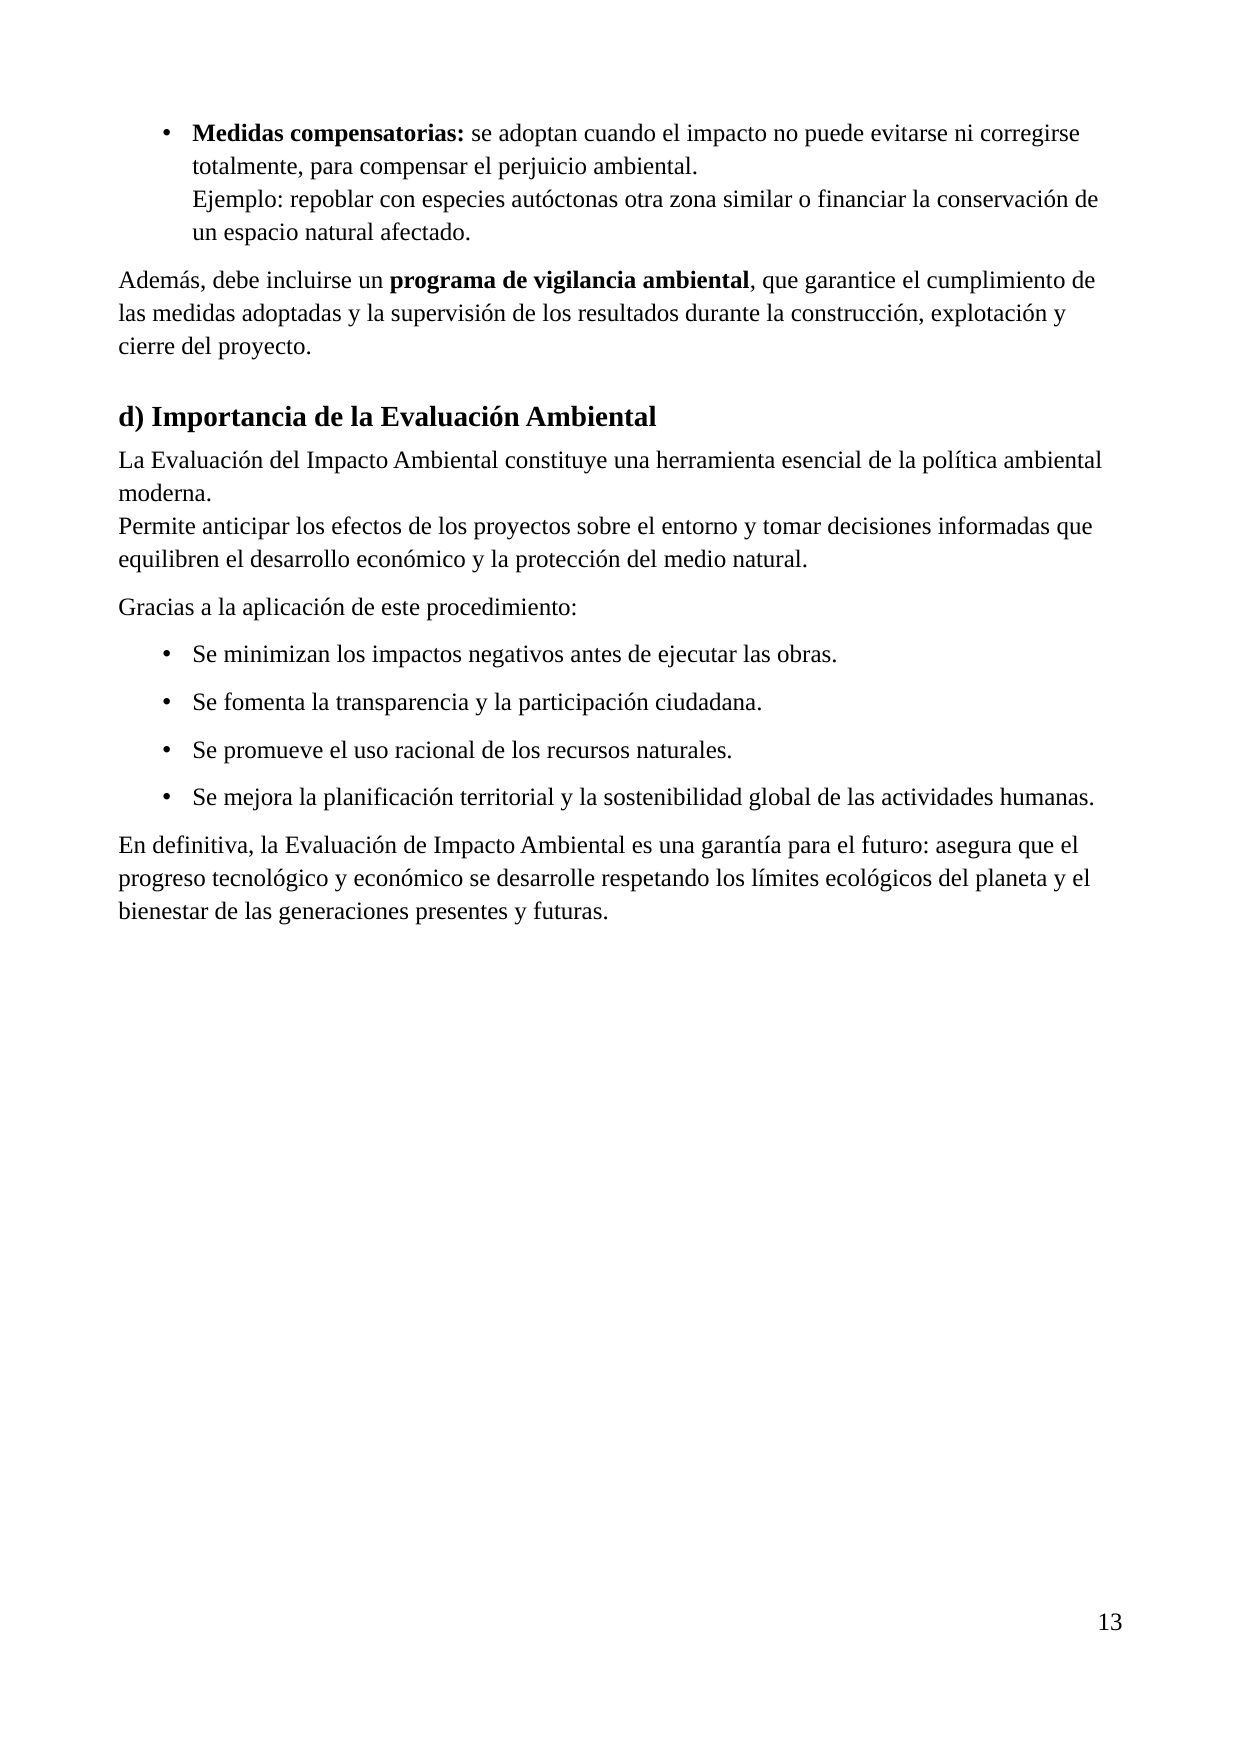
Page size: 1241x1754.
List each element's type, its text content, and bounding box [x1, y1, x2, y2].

list Se promueve el uso racional de los recursos naturales. [162, 735, 1122, 763]
list Se mejora la planificación territorial y la sostenibilidad global de las actividades humanas. [162, 782, 1122, 811]
list Medidas compensatorias: se adoptan cuando el impacto no puede evitarse ni corregirse totalmente, para compensar el perjuicio ambiental. Ejemplo: repoblar con especies autóctonas otra zona similar o financiar la conservación de un espacio natural afectado. [162, 118, 1122, 246]
text Además, debe incluirse un programa de vigilancia ambiental, que garantice el cumplimiento de las medidas adoptadas y la supervisión de los resultados durante la construcción, explotación y cierre del proyecto. [118, 265, 1122, 359]
text En definitiva, la Evaluación de Impacto Ambiental es una garantía para el futuro: asegura que el progreso tecnológico y económico se desarrolle respetando los límites ecológicos del planeta y el bienestar de las generaciones presentes y futuras. [118, 830, 1122, 925]
text Gracias a la aplicación de este procedimiento: [118, 592, 1122, 621]
subtitle d) Importancia de la Evaluación Ambiental [118, 399, 1122, 433]
list Se fomenta la transparencia y la participación ciudadana. [162, 687, 1122, 716]
list Se minimizan los impactos negativos antes de ejecutar las obras. [162, 639, 1122, 668]
text La Evaluación del Impacto Ambiental constituye una herramienta esencial de la política ambiental moderna. Permite anticipar los efectos de los proyectos sobre el entorno y tomar decisiones informadas que equilibren el desarrollo económico y la protección del medio natural. [118, 445, 1122, 573]
